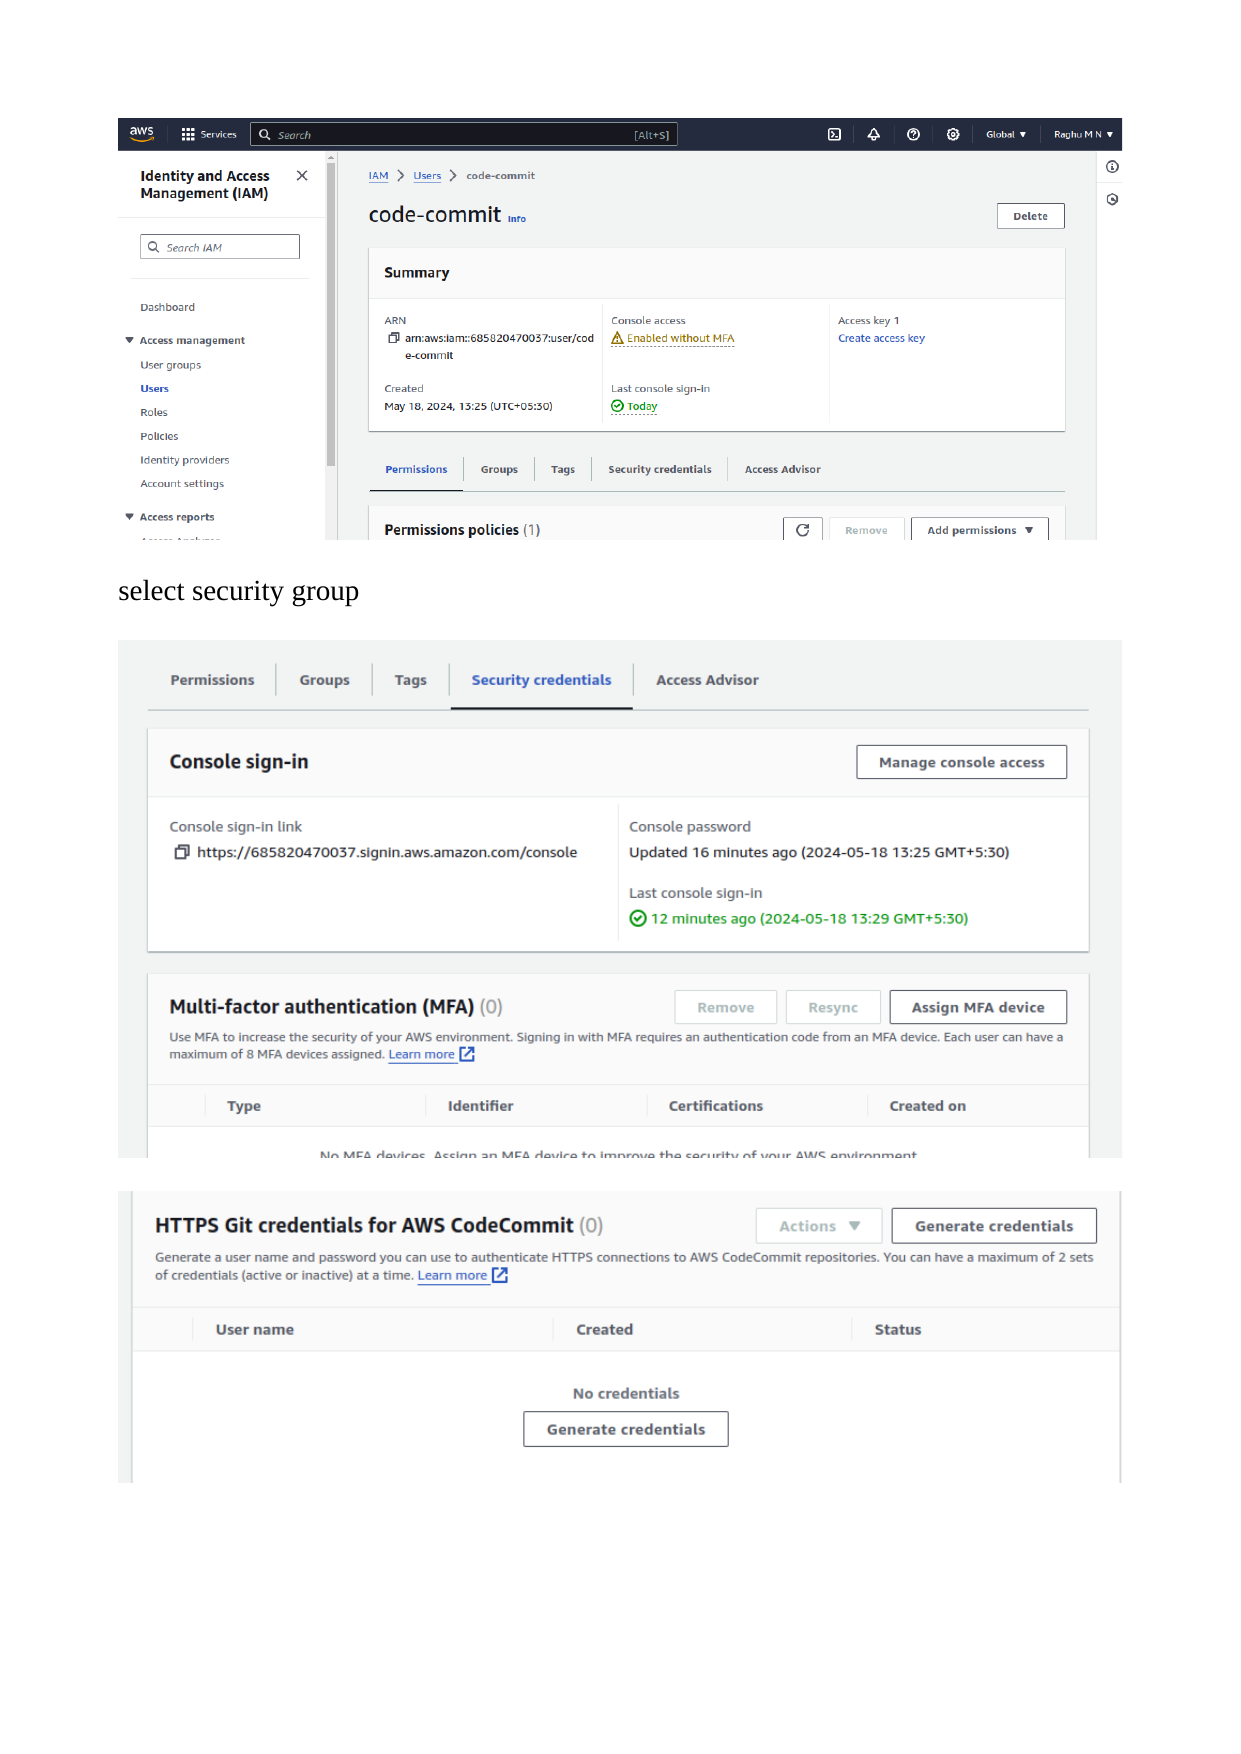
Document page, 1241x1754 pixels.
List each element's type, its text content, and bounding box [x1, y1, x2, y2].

text select security group [118, 573, 1122, 607]
picture [118, 118, 1123, 540]
picture [118, 1191, 1123, 1483]
picture [118, 640, 1123, 1158]
